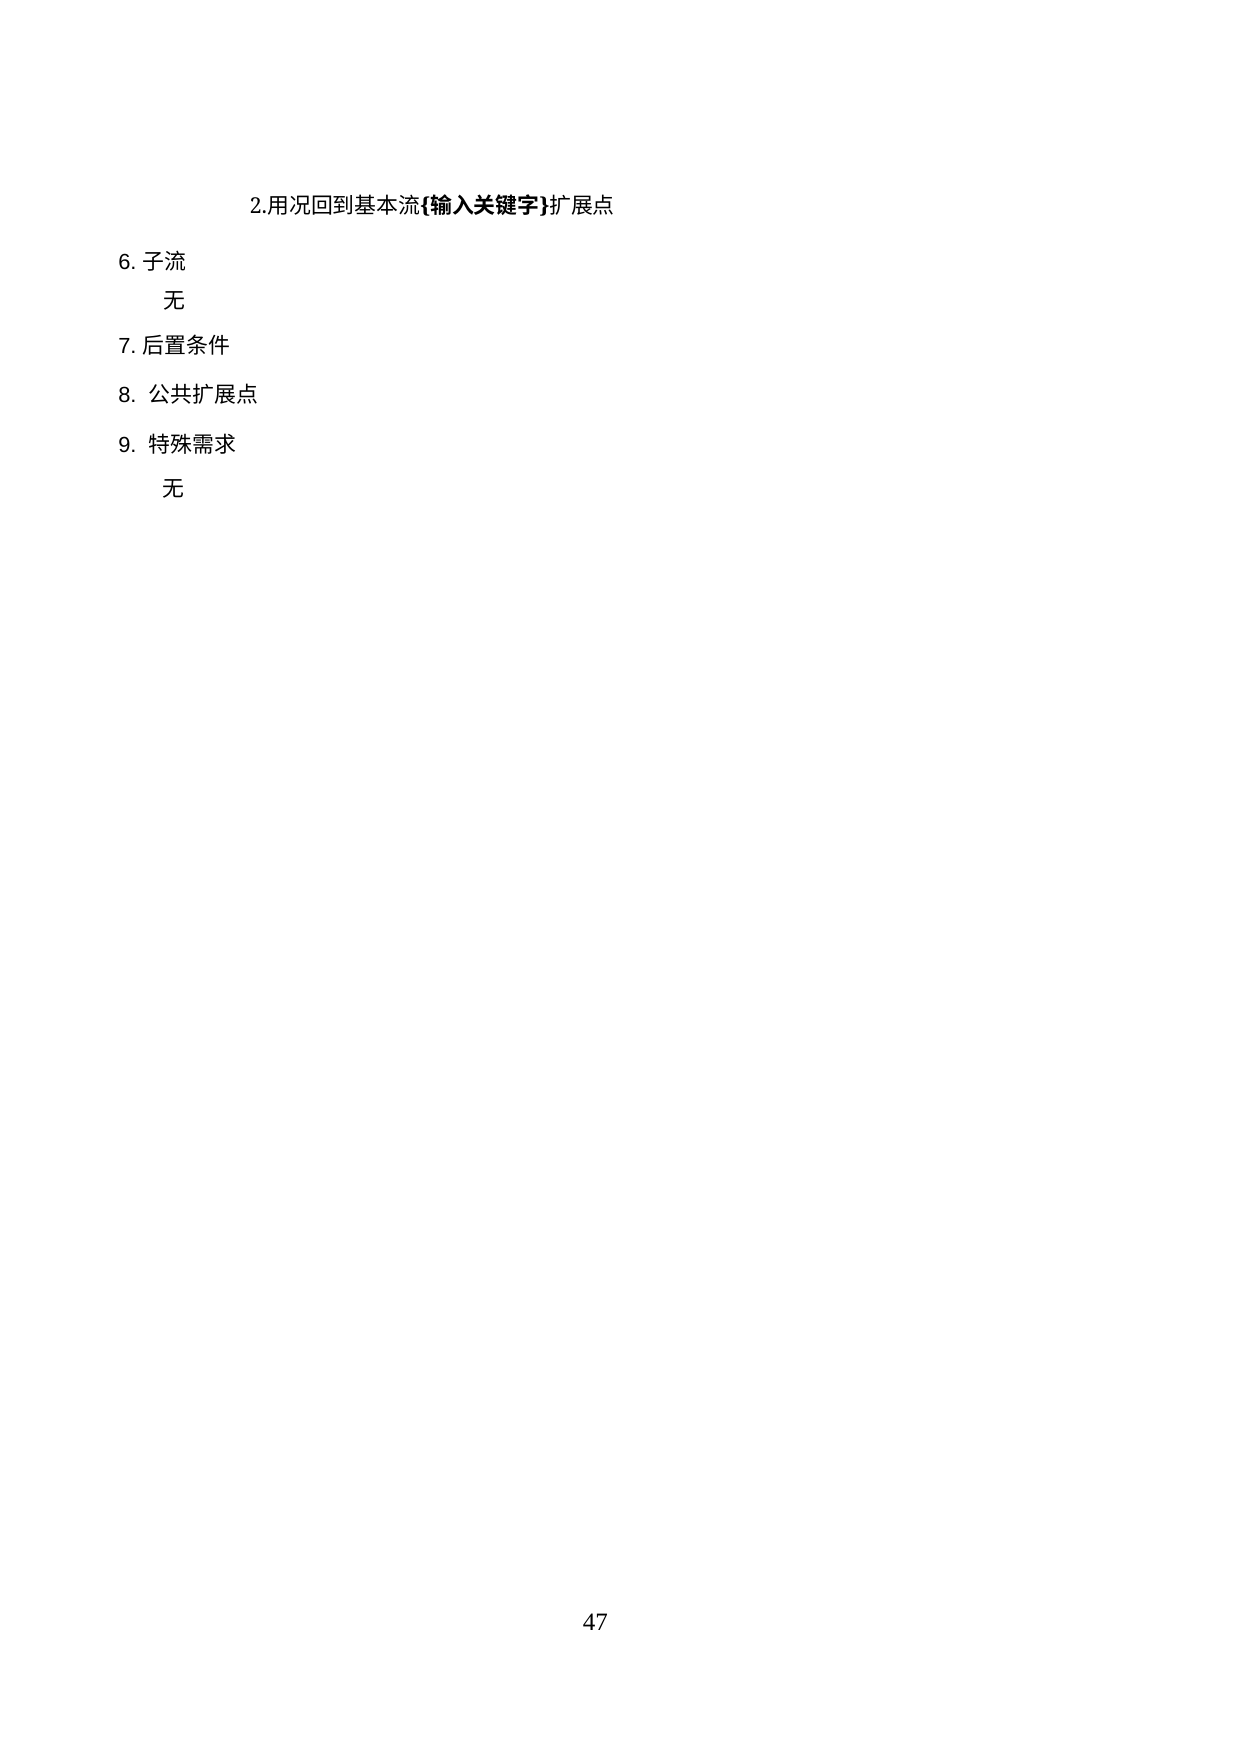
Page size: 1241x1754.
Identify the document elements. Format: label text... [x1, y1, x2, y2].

text 无 [118, 282, 1122, 316]
subtitle 特殊需求 [118, 427, 1122, 459]
text 无 [118, 471, 1122, 503]
subtitle 子流 [118, 244, 1122, 276]
subtitle 后置条件 [118, 328, 1122, 359]
text 2.用况回到基本流{输入关键字}扩展点 [118, 188, 1122, 219]
subtitle 公共扩展点 [118, 377, 1122, 409]
